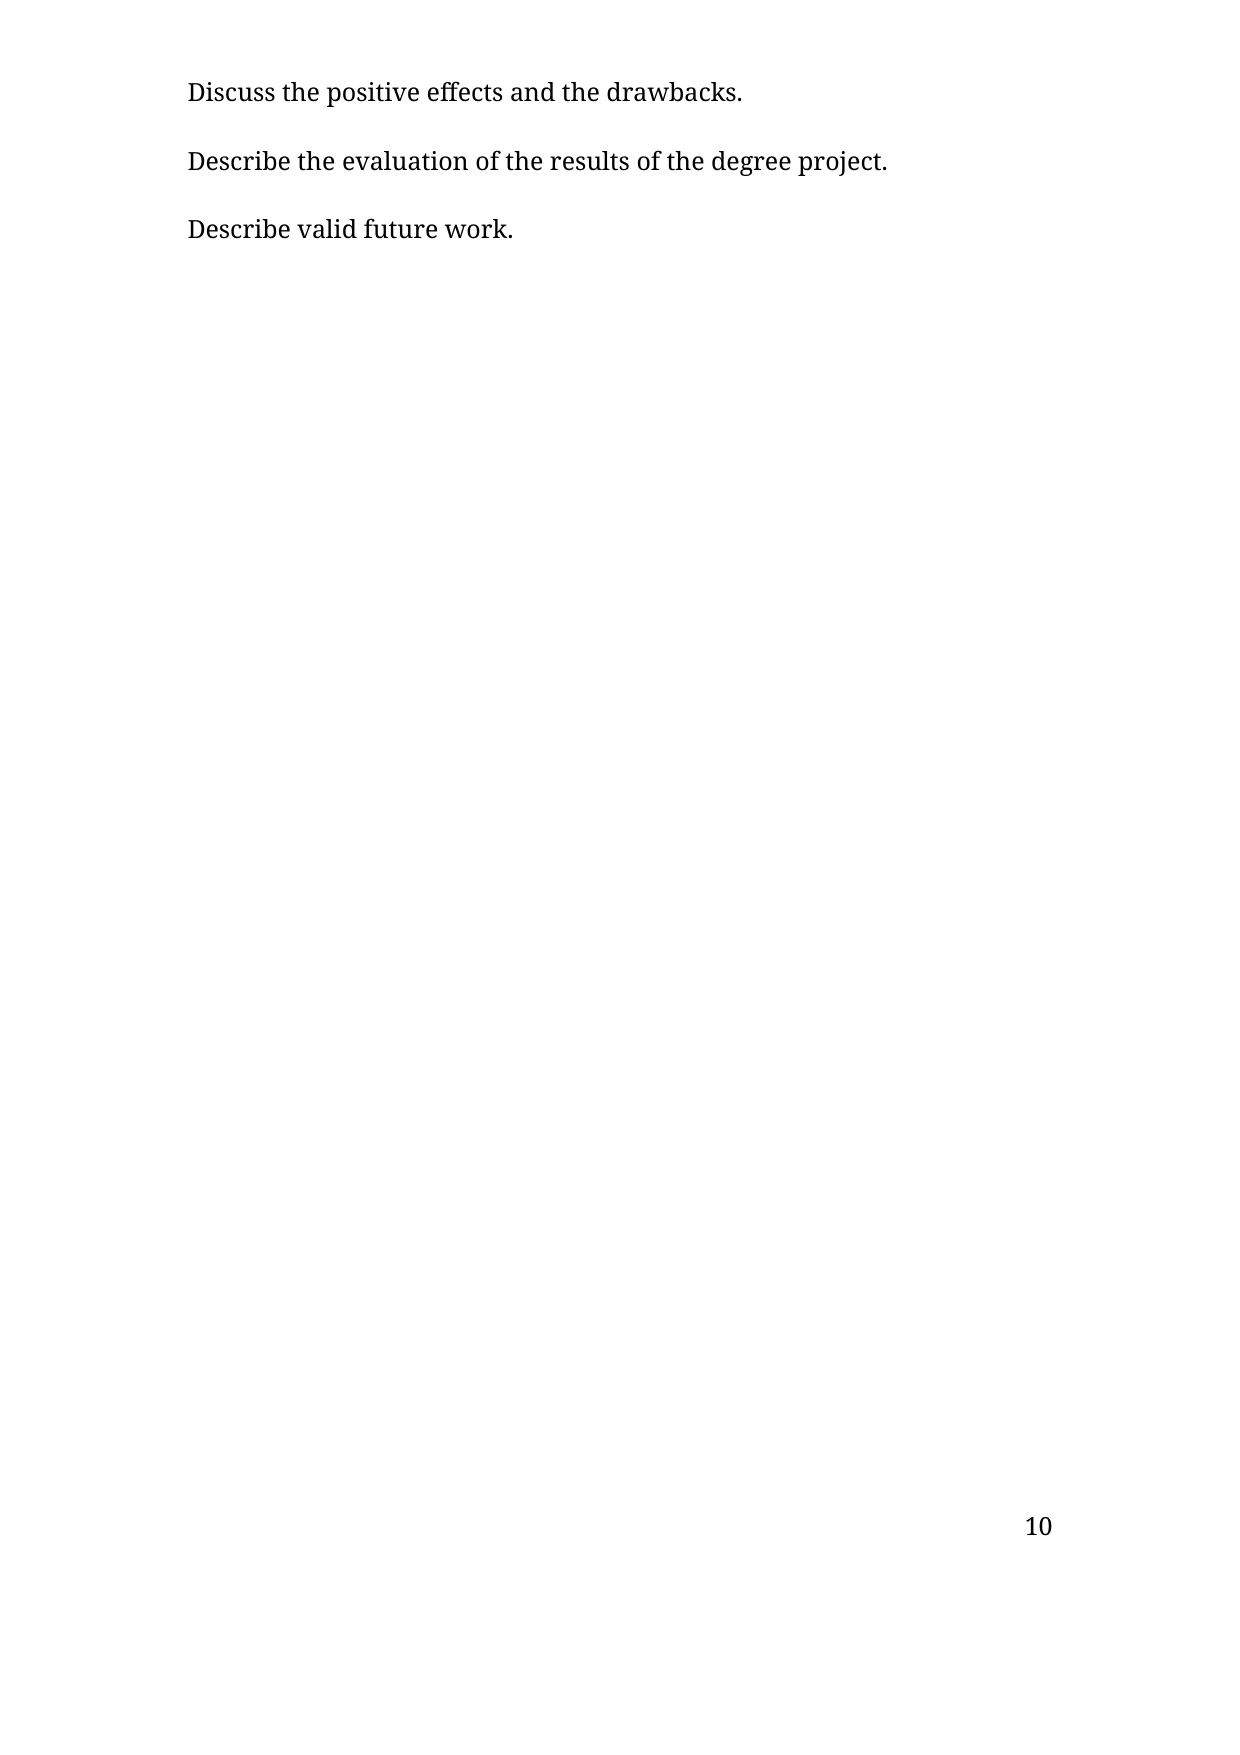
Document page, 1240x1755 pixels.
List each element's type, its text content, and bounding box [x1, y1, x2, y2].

text Discuss the positive effects and the drawbacks. [187, 75, 1052, 109]
text Describe the evaluation of the results of the degree project. [187, 143, 1052, 177]
text Describe valid future work. [187, 211, 1052, 245]
